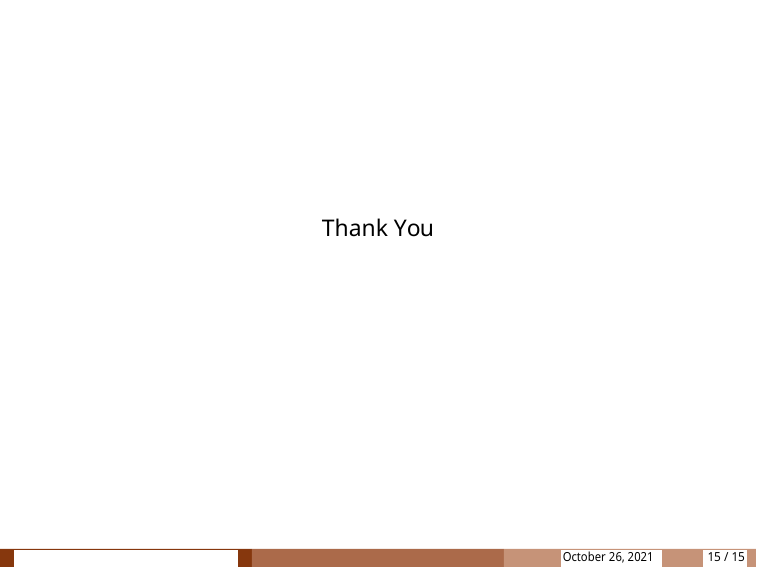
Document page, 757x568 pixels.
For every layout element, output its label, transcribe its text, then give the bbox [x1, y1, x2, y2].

text Thank You [241, 212, 515, 243]
